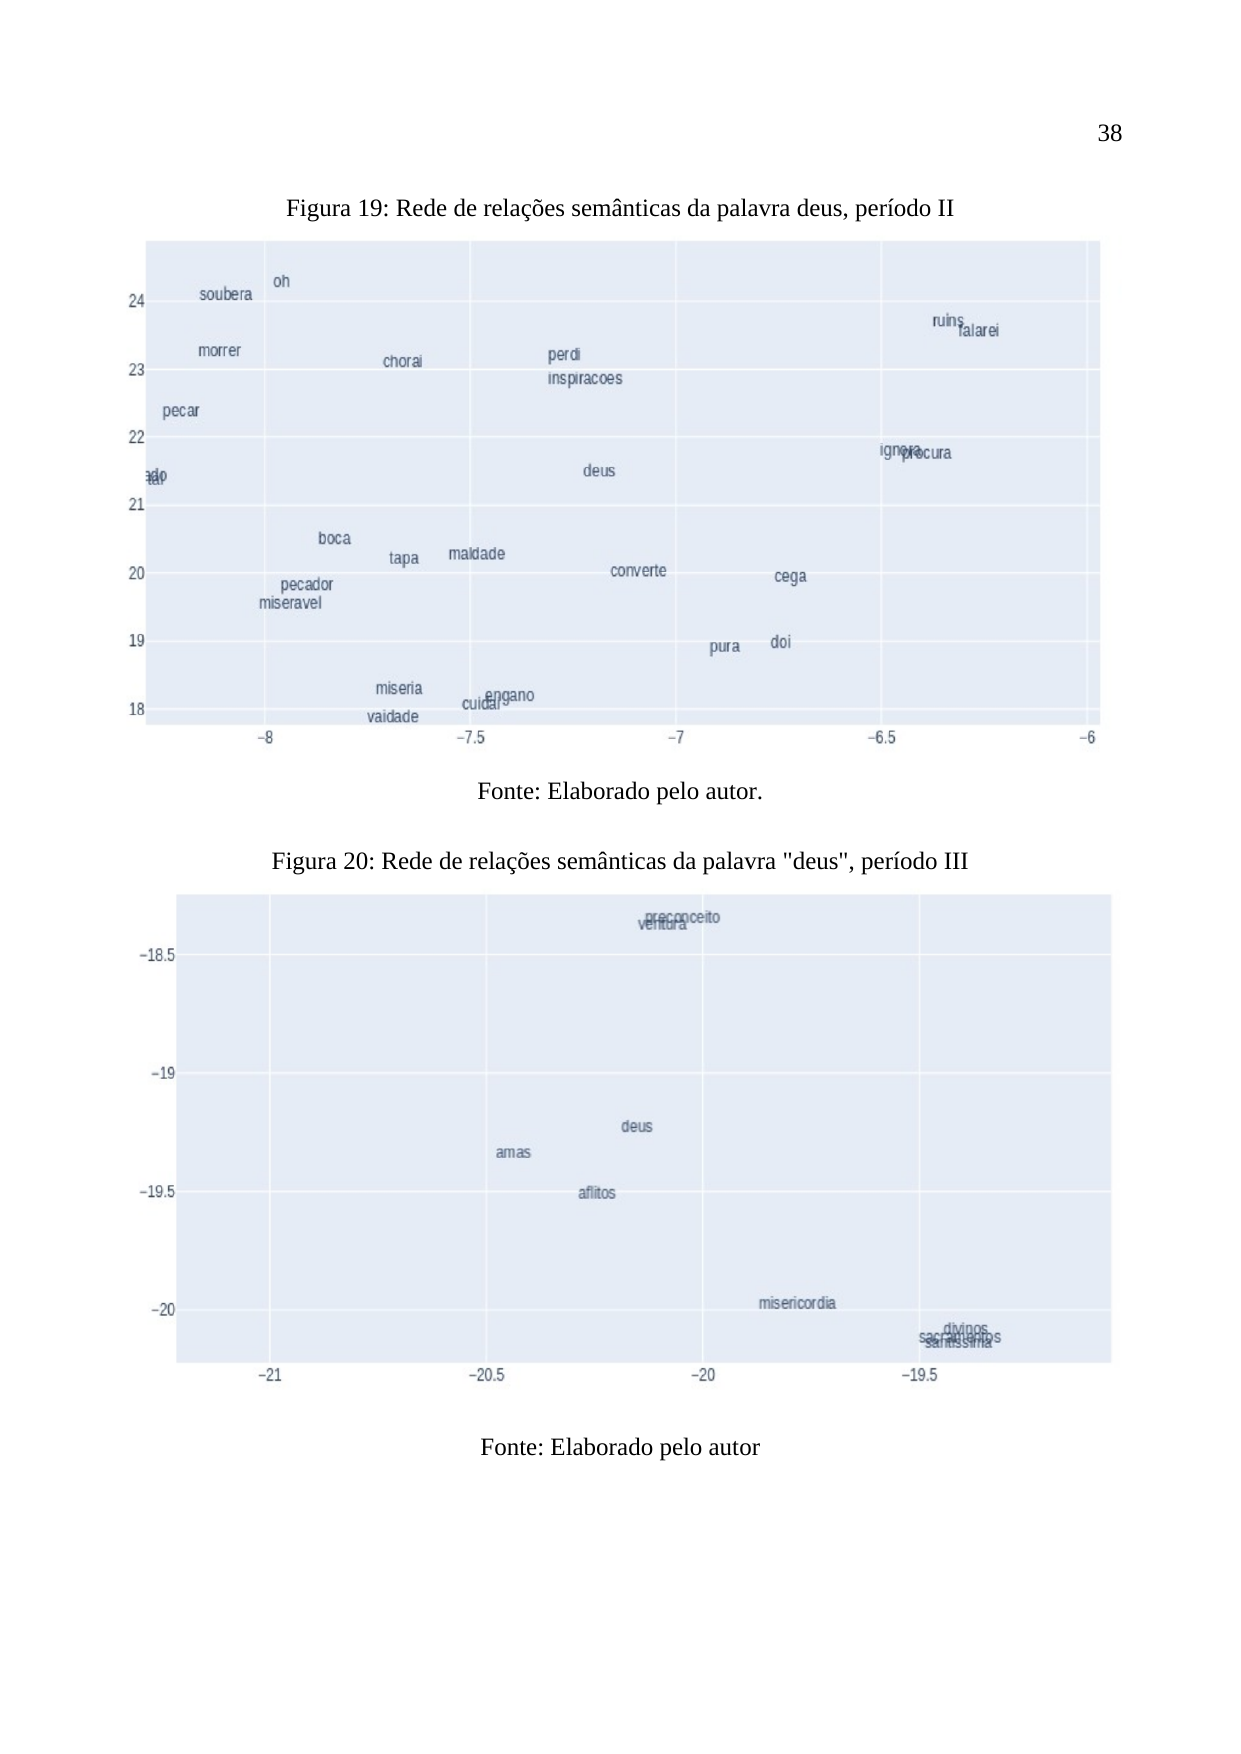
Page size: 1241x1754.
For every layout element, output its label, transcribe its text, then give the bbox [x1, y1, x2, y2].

picture [118, 875, 1123, 1404]
text Figura 19: Rede de relações semânticas da palavra deus, período II [118, 193, 1122, 222]
text Fonte: Elaborado pelo autor [118, 1404, 1122, 1461]
text Fonte: Elaborado pelo autor. [118, 762, 1122, 805]
text Figura 20: Rede de relações semânticas da palavra "deus", período III [118, 846, 1122, 875]
picture [118, 222, 1123, 762]
